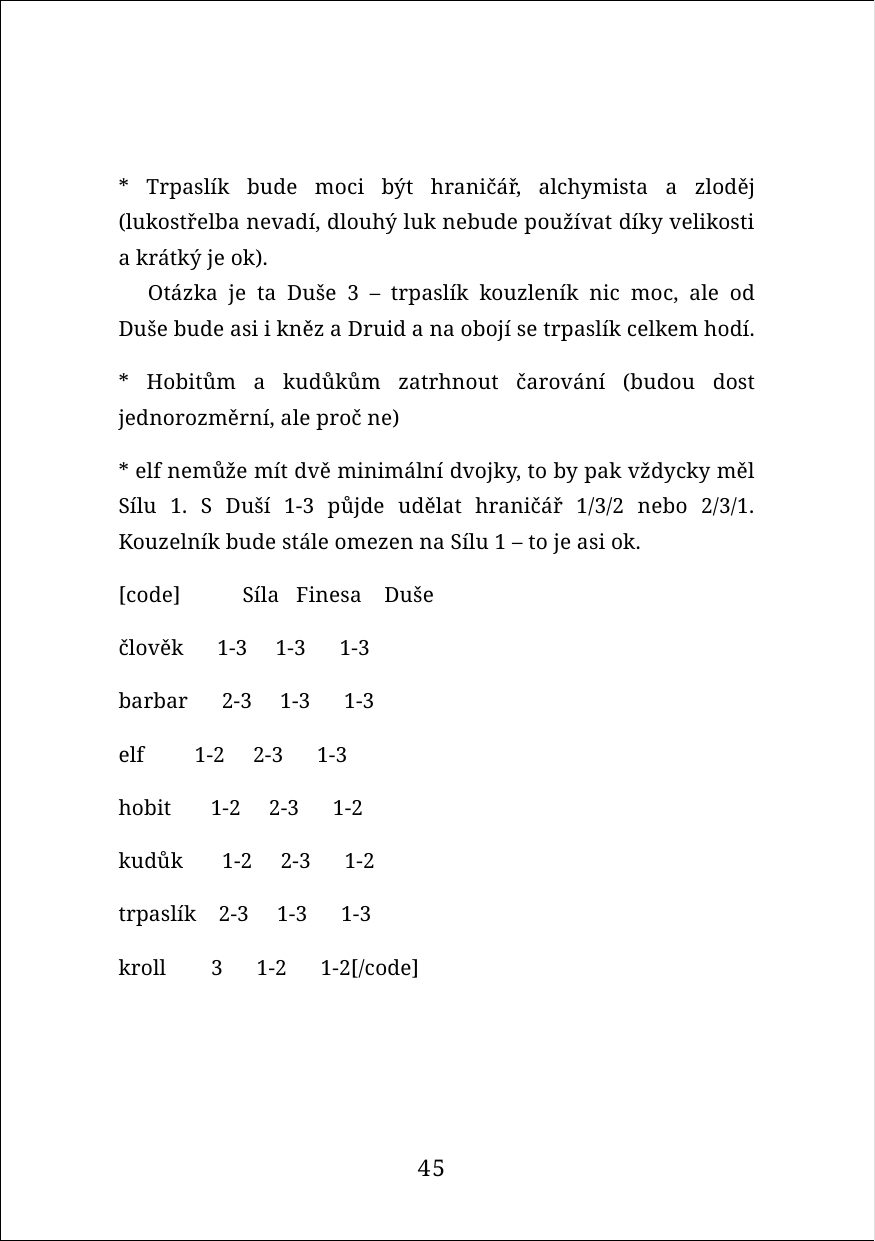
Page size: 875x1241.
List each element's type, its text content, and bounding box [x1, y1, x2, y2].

text elf 1-2 2-3 1-3 [118, 740, 756, 768]
text barbar 2-3 1-3 1-3 [118, 687, 756, 715]
text * elf nemůže mít dvě minimální dvojky, to by pak vždycky měl Sílu 1. S Duší 1-3 půjde udělat hraničář 1/3/2 nebo 2/3/1. Kouzelník bude stále omezen na Sílu 1 – to je asi ok. [118, 456, 756, 555]
text kroll 3 1-2 1-2[/code] [118, 953, 756, 981]
text hobit 1-2 2-3 1-2 [118, 793, 756, 821]
text trpaslík 2-3 1-3 1-3 [118, 899, 756, 928]
text * Trpaslík bude moci být hraničář, alchymista a zloděj (lukostřelba nevadí, dlouhý luk nebude používat díky velikosti a krátký je ok). Otázka je ta Duše 3 – trpaslík kouzleník nic moc, ale od Duše bude asi i kněz a Druid a na obojí se trpaslík celkem hodí. [118, 172, 756, 342]
text * Hobitům a kudůkům zatrhnout čarování (budou dost jednorozměrní, ale proč ne) [118, 367, 756, 431]
text [code] Síla Finesa Duše [118, 580, 756, 608]
text kudůk 1-2 2-3 1-2 [118, 846, 756, 875]
text člověk 1-3 1-3 1-3 [118, 633, 756, 662]
